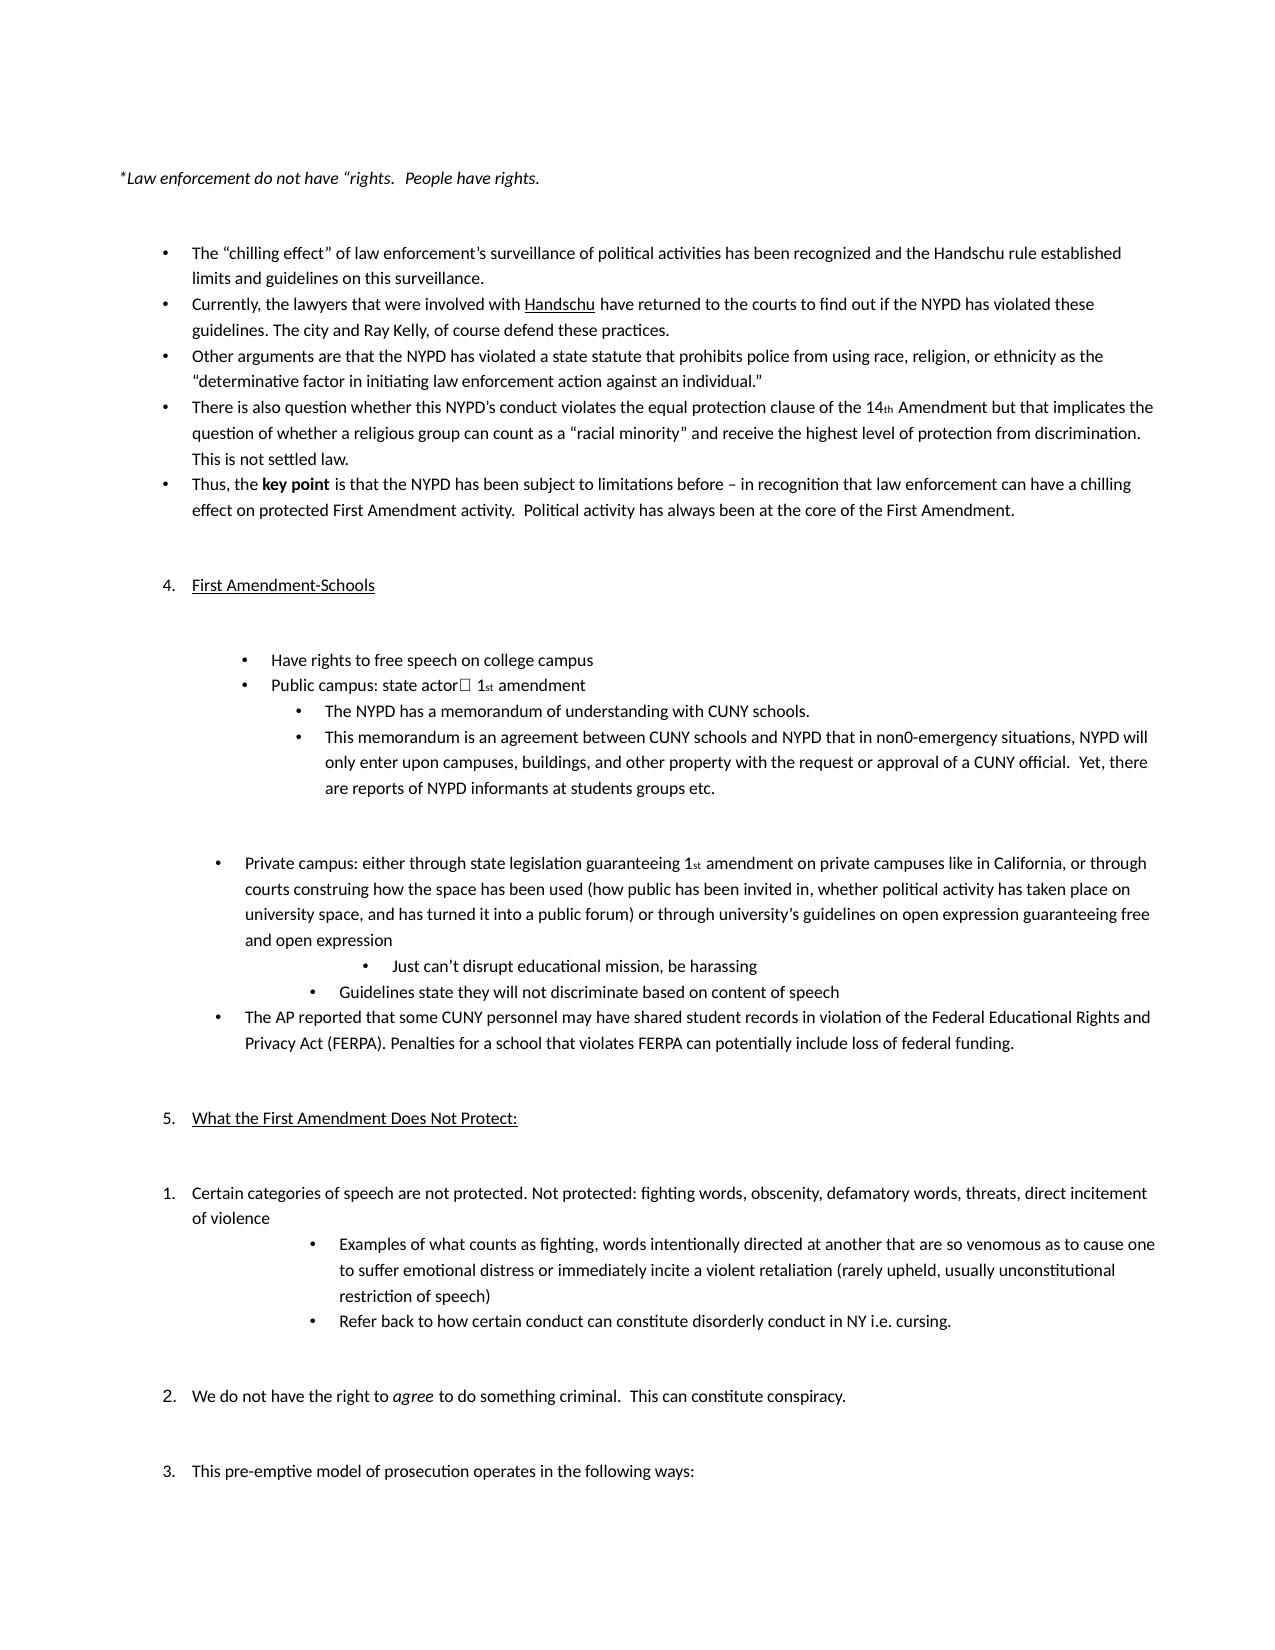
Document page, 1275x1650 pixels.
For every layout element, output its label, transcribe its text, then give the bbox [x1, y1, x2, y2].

list Refer back to how certain conduct can constitute disorderly conduct in NY i.e. cursing. [309, 1311, 1157, 1332]
list Guidelines state they will not discriminate based on content of speech [309, 981, 1157, 1002]
list Private campus: either through state legislation guaranteeing 1st amendment on private campuses like in California, or through courts construing how the space has been used (how public has been invited in, whether political activity has taken place on university space, and has turned it into a public forum) or through university’s guidelines on open expression guaranteeing free and open expression [215, 852, 1157, 951]
list There is also question whether this NYPD’s conduct violates the equal protection clause of the 14th Amendment but that implicates the question of whether a religious group can count as a “racial minority” and receive the highest level of protection from discrimination. This is not settled law. [162, 396, 1157, 469]
list This pre-emptive model of prosecution operates in the following ways: [162, 1460, 1157, 1482]
text *Law enforcement do not have “rights. People have rights. [118, 167, 1157, 189]
list This memorandum is an agreement between CUNY schools and NYPD that in non0-emergency situations, NYPD will only enter upon campuses, buildings, and other property with the request or approval of a CUNY official. Yet, there are reports of NYPD informants at students groups etc. [296, 726, 1157, 799]
list Certain categories of speech are not protected. Not protected: fighting words, obscenity, defamatory words, threats, direct incitement of violence [162, 1182, 1157, 1229]
list The “chilling effect” of law enforcement’s surveillance of political activities has been recognized and the Handschu rule established limits and guidelines on this surveillance. [162, 242, 1157, 289]
list The AP reported that some CUNY personnel may have shared student records in violation of the Federal Educational Rights and Privacy Act (FERPA). Penalties for a school that violates FERPA can potentially include loss of federal funding. [215, 1007, 1157, 1054]
list Currently, the lawyers that were involved with Handschu have returned to the courts to find out if the NYPD has violated these guidelines. The city and Ray Kelly, of course defend these practices. [162, 293, 1157, 341]
list Public campus: state actor 1st amendment [242, 674, 1157, 696]
list First Amendment-Schools [162, 574, 1157, 596]
list The NYPD has a memorandum of understanding with CUNY schools. [296, 700, 1157, 722]
list Just can’t disrupt educational mission, be harassing [362, 955, 1157, 977]
list Other arguments are that the NYPD has violated a state statute that prohibits police from using race, religion, or ethnicity as the “determinative factor in initiating law enforcement action against an individual.” [162, 345, 1157, 392]
list Have rights to free speech on college campus [242, 649, 1157, 670]
list Examples of what counts as fighting, words intentionally directed at another that are so venomous as to cause one to suffer emotional distress or immediately incite a violent retaliation (rarely upheld, usually unconstitutional restriction of speech) [309, 1233, 1157, 1306]
list What the First Amendment Does Not Protect: [162, 1107, 1157, 1129]
list We do not have the right to agree to do something criminal. This can constitute conspiracy. [162, 1385, 1157, 1407]
list Thus, the key point is that the NYPD has been subject to limitations before – in recognition that law enforcement can have a chilling effect on protected First Amendment activity. Political activity has always been at the core of the First Amendment. [162, 473, 1157, 521]
